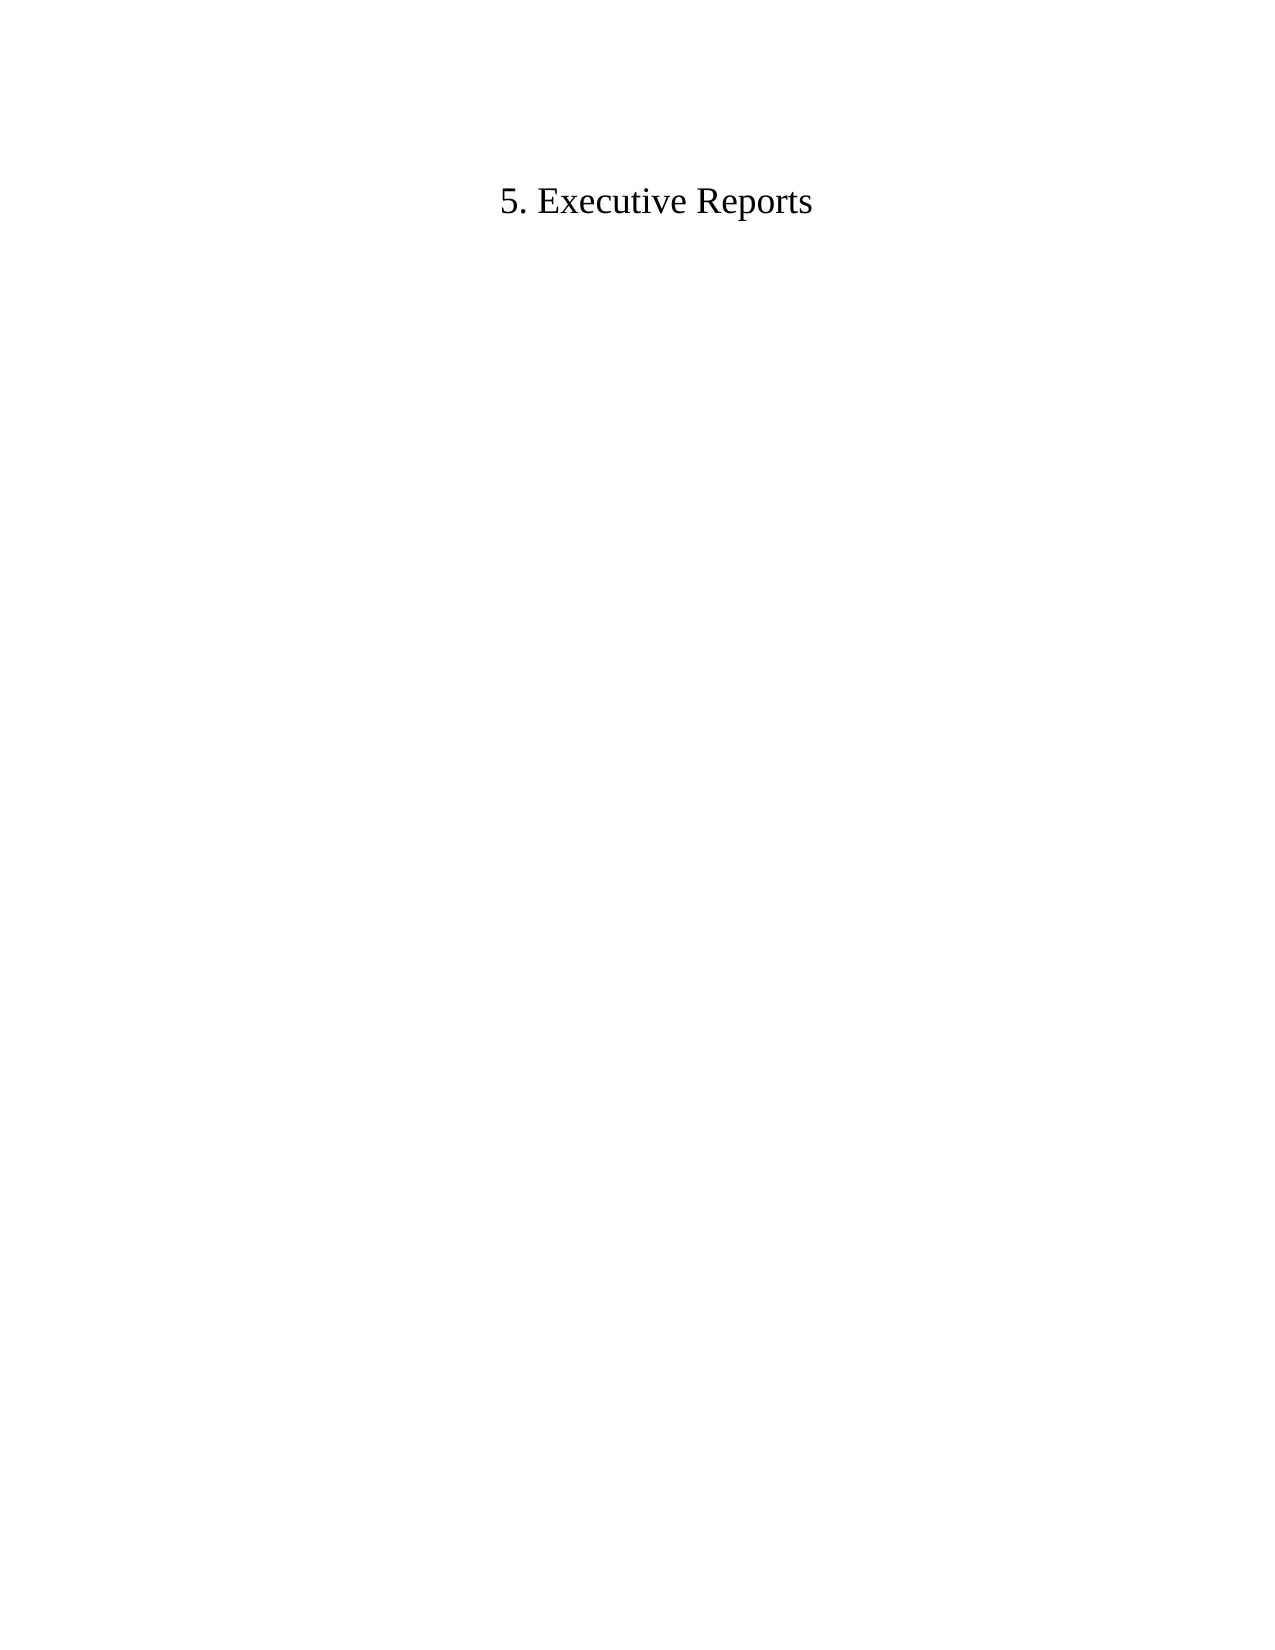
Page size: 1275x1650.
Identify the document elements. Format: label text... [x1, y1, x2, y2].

subtitle Executive Reports [187, 179, 1125, 222]
